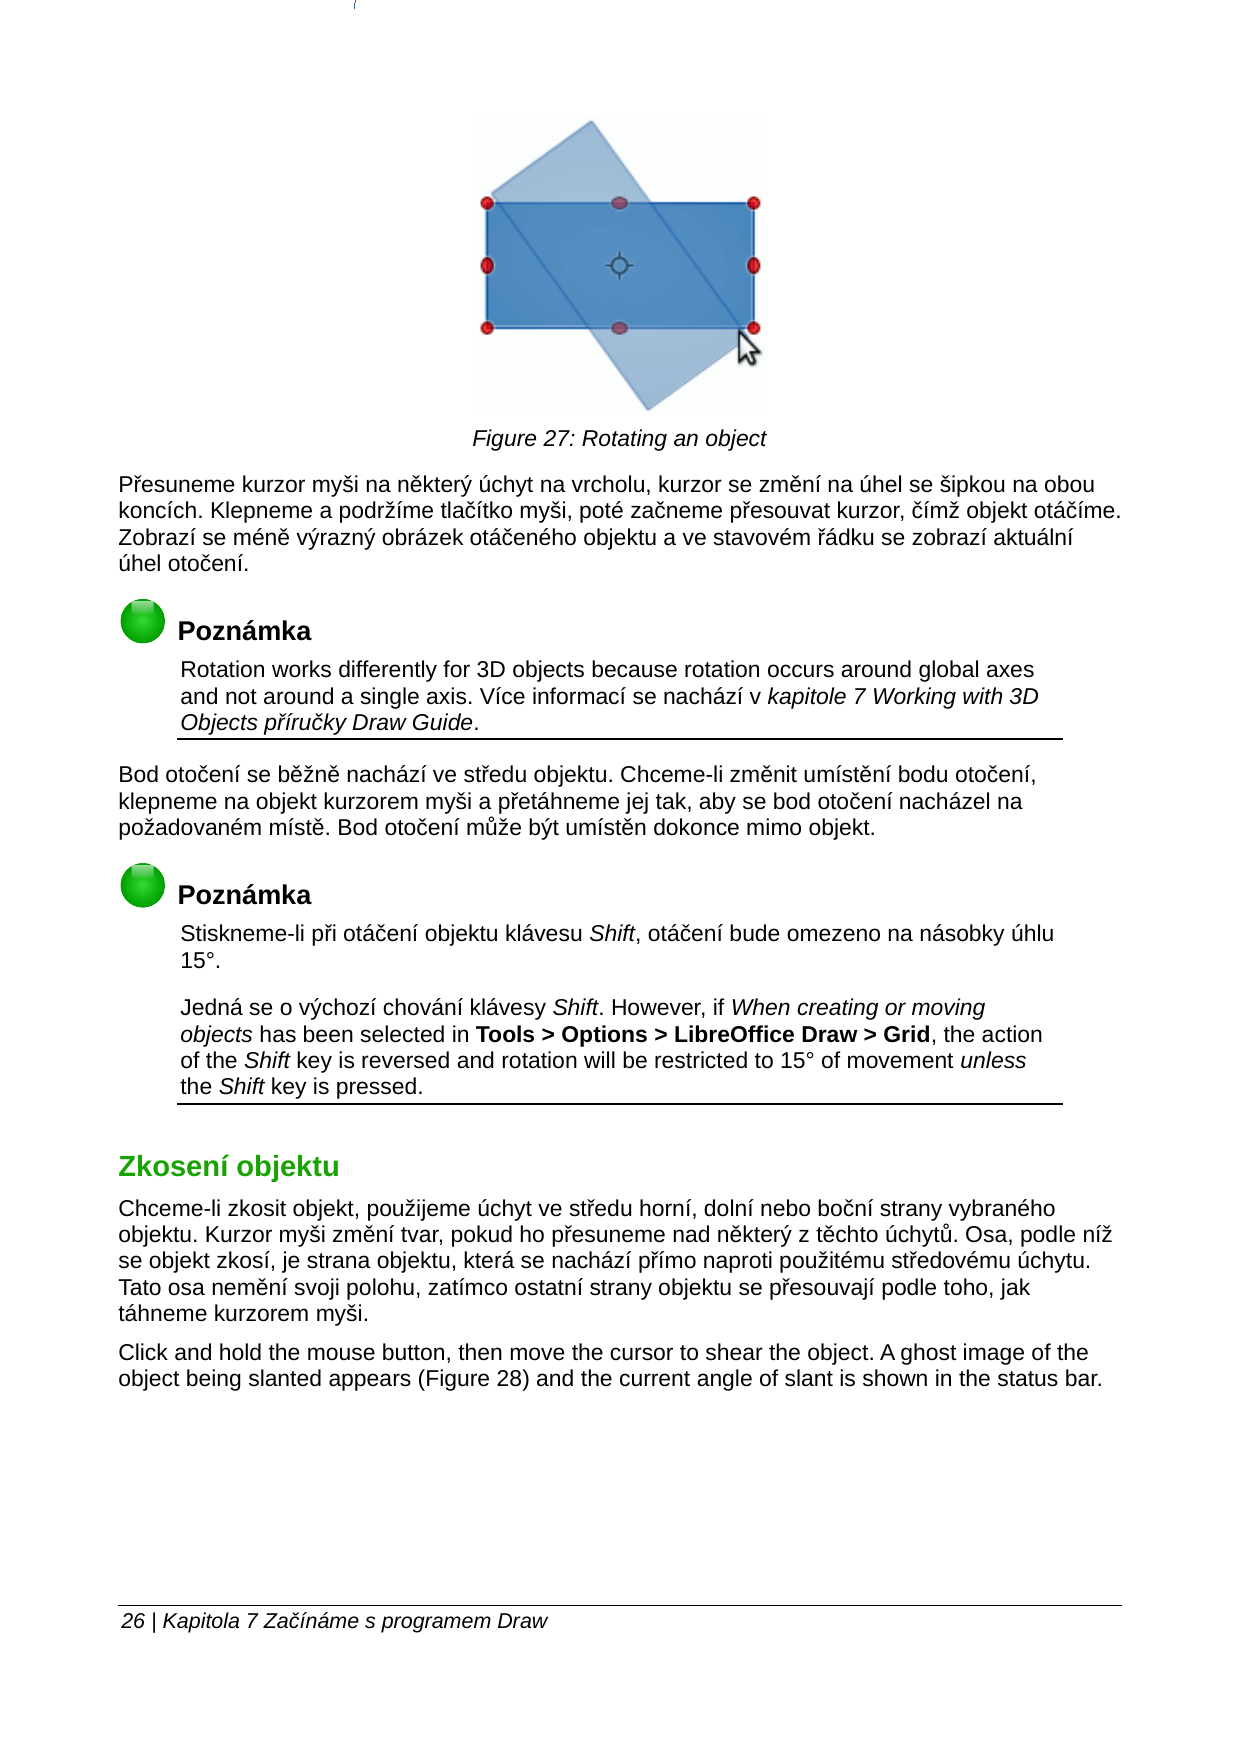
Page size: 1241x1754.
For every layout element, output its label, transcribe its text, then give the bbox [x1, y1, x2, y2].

text Figure 27: Rotating an object [458, 425, 783, 452]
subtitle Poznámka [118, 861, 1122, 910]
text Bod otočení se běžně nachází ve středu objektu. Chceme-li změnit umístění bodu otočení, klepneme na objekt kurzorem myši a přetáhneme jej tak, aby se bod otočení nacházel na požadovaném místě. Bod otočení může být umístěn dokonce mimo objekt. [118, 761, 1122, 841]
text Chceme-li zkosit objekt, použijeme úchyt ve středu horní, dolní nebo boční strany vybraného objektu. Kurzor myši změní tvar, pokud ho přesuneme nad některý z těchto úchytů. Osa, podle níž se objekt zkosí, je strana objektu, která se nachází přímo naproti použitému středovému úchytu. Tato osa nemění svoji polohu, zatímco ostatní strany objektu se přesouvají podle toho, jak táhneme kurzorem myši. [118, 1195, 1122, 1326]
text Přesuneme kurzor myši na některý úchyt na vrcholu, kurzor se změní na úhel se šipkou na obou koncích. Klepneme a podržíme tlačítko myši, poté začneme přesouvat kurzor, čímž objekt otáčíme. Zobrazí se méně výrazný obrázek otáčeného objektu a ve stavovém řádku se zobrazí aktuální úhel otočení. [118, 471, 1122, 576]
text Jedná se o výchozí chování klávesy Shift. However, if When creating or moving objects has been selected in Tools > Options > LibreOffice Draw > Grid, the action of the Shift key is reversed and rotation will be restricted to 15° of movement unless the Shift key is pressed. [177, 991, 1063, 1103]
text Click and hold the mouse button, then move the cursor to shear the object. A ghost image of the object being slanted appears (Figure 28) and the current angle of slant is shown in the status bar. [118, 1339, 1122, 1392]
subtitle Zkosení objektu [118, 1149, 1122, 1183]
text Stiskneme-li při otáčení objektu klávesu Shift, otáčení bude omezeno na násobky úhlu 15°. [177, 917, 1063, 973]
subtitle Poznámka [118, 596, 1122, 646]
picture [472, 118, 768, 414]
text Rotation works differently for 3D objects because rotation occurs around global axes and not around a single axis. Více informací se nachází v kapitole 7 Working with 3D Objects příručky Draw Guide. [177, 653, 1063, 738]
